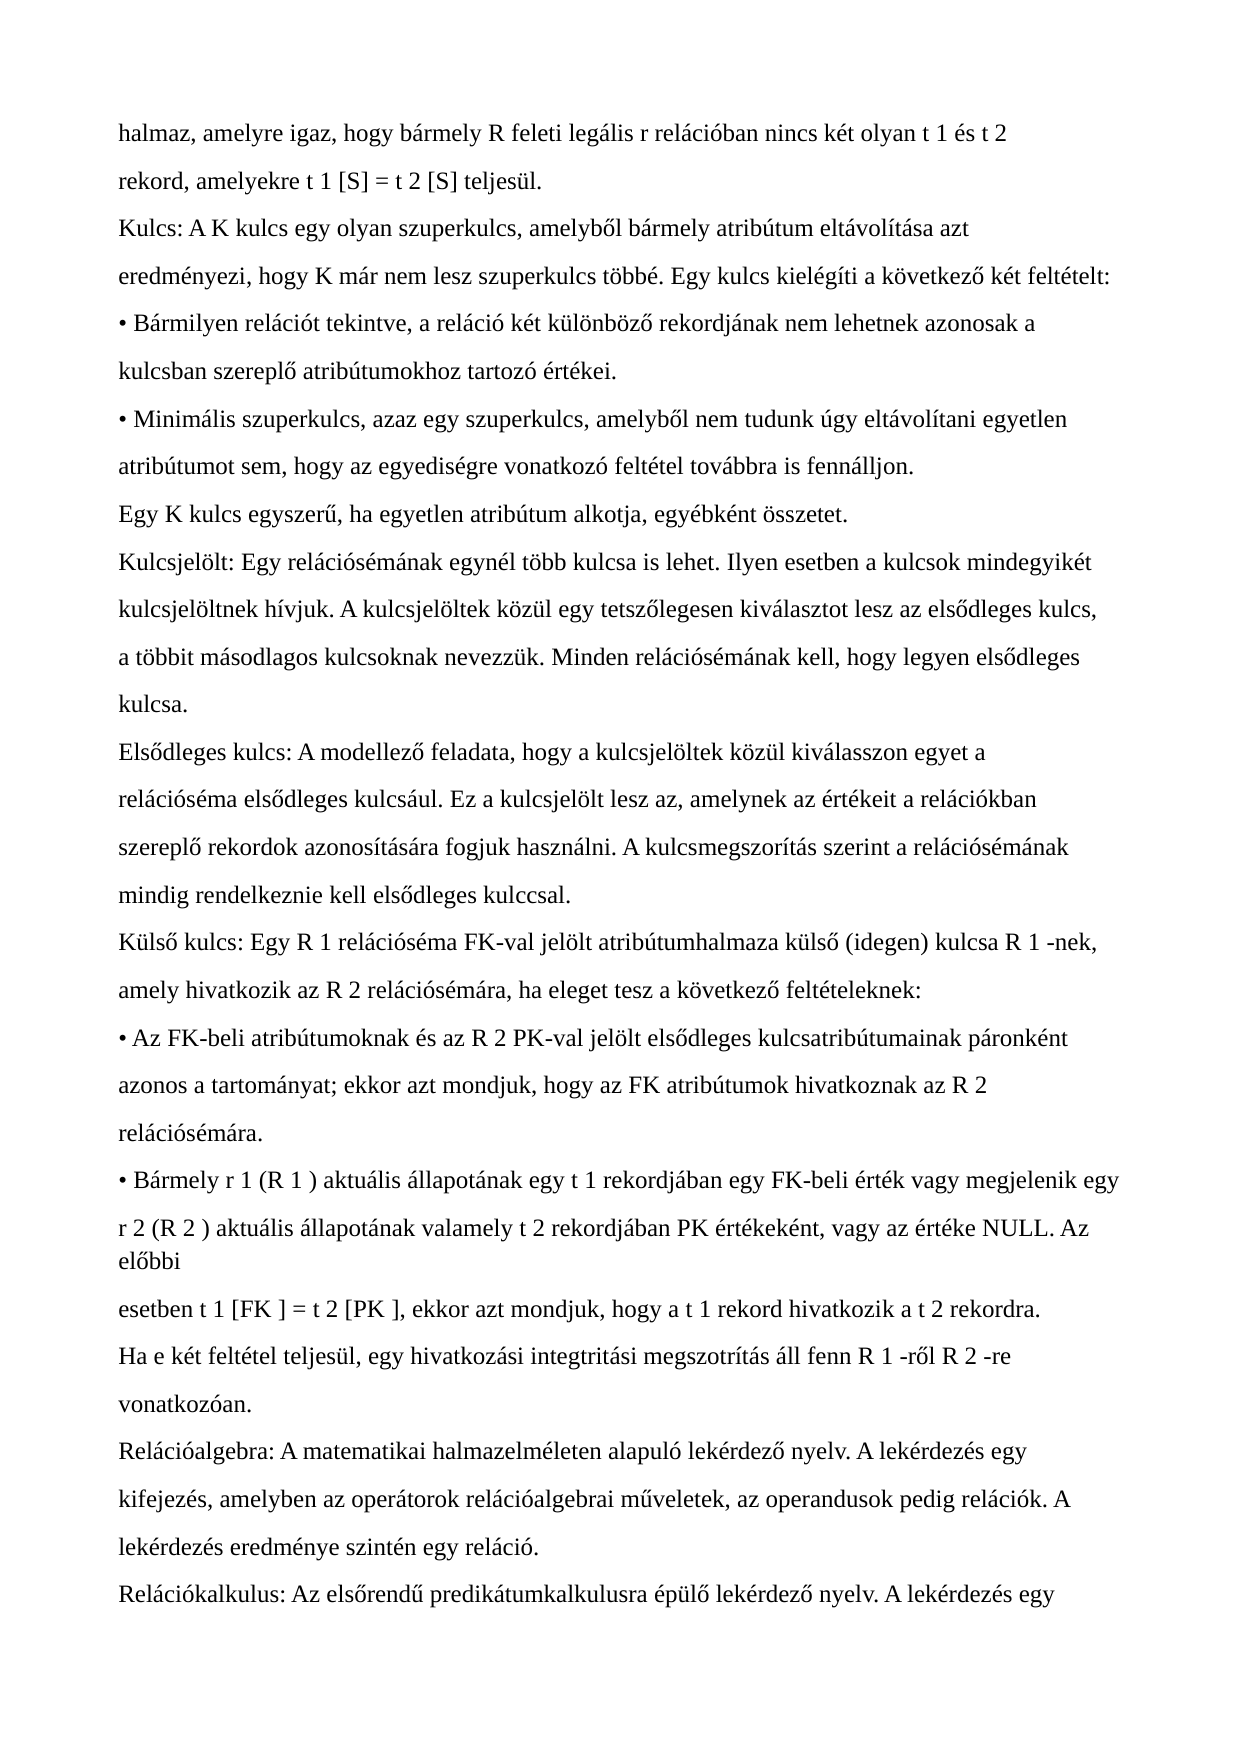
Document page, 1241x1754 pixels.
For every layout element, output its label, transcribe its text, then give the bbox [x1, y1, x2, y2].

text Ha e két feltétel teljesül, egy hivatkozási integtritási megszotrítás áll fenn R 1 -ről R 2 -re [118, 1341, 1122, 1370]
text lekérdezés eredménye szintén egy reláció. [118, 1532, 1122, 1560]
text eredményezi, hogy K már nem lesz szuperkulcs többé. Egy kulcs kielégíti a következő két feltételt: [118, 261, 1122, 290]
text mindig rendelkeznie kell elsődleges kulccsal. [118, 880, 1122, 908]
text kulcsban szereplő atribútumokhoz tartozó értékei. [118, 356, 1122, 385]
text rekord, amelyekre t 1 [S] = t 2 [S] teljesül. [118, 166, 1122, 194]
text • Bármilyen relációt tekintve, a reláció két különböző rekordjának nem lehetnek azonosak a [118, 308, 1122, 337]
text kulcsa. [118, 689, 1122, 718]
text Relációkalkulus: Az elsőrendű predikátumkalkulusra épülő lekérdező nyelv. A lekérdezés egy [118, 1579, 1122, 1608]
text kifejezés, amelyben az operátorok relációalgebrai műveletek, az operandusok pedig relációk. A [118, 1484, 1122, 1513]
text amely hivatkozik az R 2 relációsémára, ha eleget tesz a következő feltételeknek: [118, 975, 1122, 1004]
text relációsémára. [118, 1118, 1122, 1147]
text r 2 (R 2 ) aktuális állapotának valamely t 2 rekordjában PK értékeként, vagy az értéke NULL. Az előbbi [118, 1213, 1122, 1275]
text kulcsjelöltnek hívjuk. A kulcsjelöltek közül egy tetszőlegesen kiválasztot lesz az elsődleges kulcs, [118, 594, 1122, 623]
text Elsődleges kulcs: A modellező feladata, hogy a kulcsjelöltek közül kiválasszon egyet a [118, 737, 1122, 766]
text a többit másodlagos kulcsoknak nevezzük. Minden relációsémának kell, hogy legyen elsődleges [118, 642, 1122, 671]
text halmaz, amelyre igaz, hogy bármely R feleti legális r relációban nincs két olyan t 1 és t 2 [118, 118, 1122, 147]
text szereplő rekordok azonosítására fogjuk használni. A kulcsmegszorítás szerint a relációsémának [118, 832, 1122, 861]
text Relációalgebra: A matematikai halmazelméleten alapuló lekérdező nyelv. A lekérdezés egy [118, 1436, 1122, 1465]
text atribútumot sem, hogy az egyediségre vonatkozó feltétel továbbra is fennálljon. [118, 451, 1122, 480]
text • Bármely r 1 (R 1 ) aktuális állapotának egy t 1 rekordjában egy FK-beli érték vagy megjelenik egy [118, 1165, 1122, 1194]
text • Az FK-beli atribútumoknak és az R 2 PK-val jelölt elsődleges kulcsatribútumainak páronként [118, 1023, 1122, 1051]
text esetben t 1 [FK ] = t 2 [PK ], ekkor azt mondjuk, hogy a t 1 rekord hivatkozik a t 2 rekordra. [118, 1294, 1122, 1322]
text azonos a tartományat; ekkor azt mondjuk, hogy az FK atribútumok hivatkoznak az R 2 [118, 1070, 1122, 1099]
text Külső kulcs: Egy R 1 relációséma FK-val jelölt atribútumhalmaza külső (idegen) kulcsa R 1 -nek, [118, 927, 1122, 956]
text • Minimális szuperkulcs, azaz egy szuperkulcs, amelyből nem tudunk úgy eltávolítani egyetlen [118, 404, 1122, 432]
text Kulcsjelölt: Egy relációsémának egynél több kulcsa is lehet. Ilyen esetben a kulcsok mindegyikét [118, 547, 1122, 575]
text vonatkozóan. [118, 1389, 1122, 1418]
text Egy K kulcs egyszerű, ha egyetlen atribútum alkotja, egyébként összetet. [118, 499, 1122, 528]
text Kulcs: A K kulcs egy olyan szuperkulcs, amelyből bármely atribútum eltávolítása azt [118, 213, 1122, 242]
text relációséma elsődleges kulcsául. Ez a kulcsjelölt lesz az, amelynek az értékeit a relációkban [118, 784, 1122, 813]
